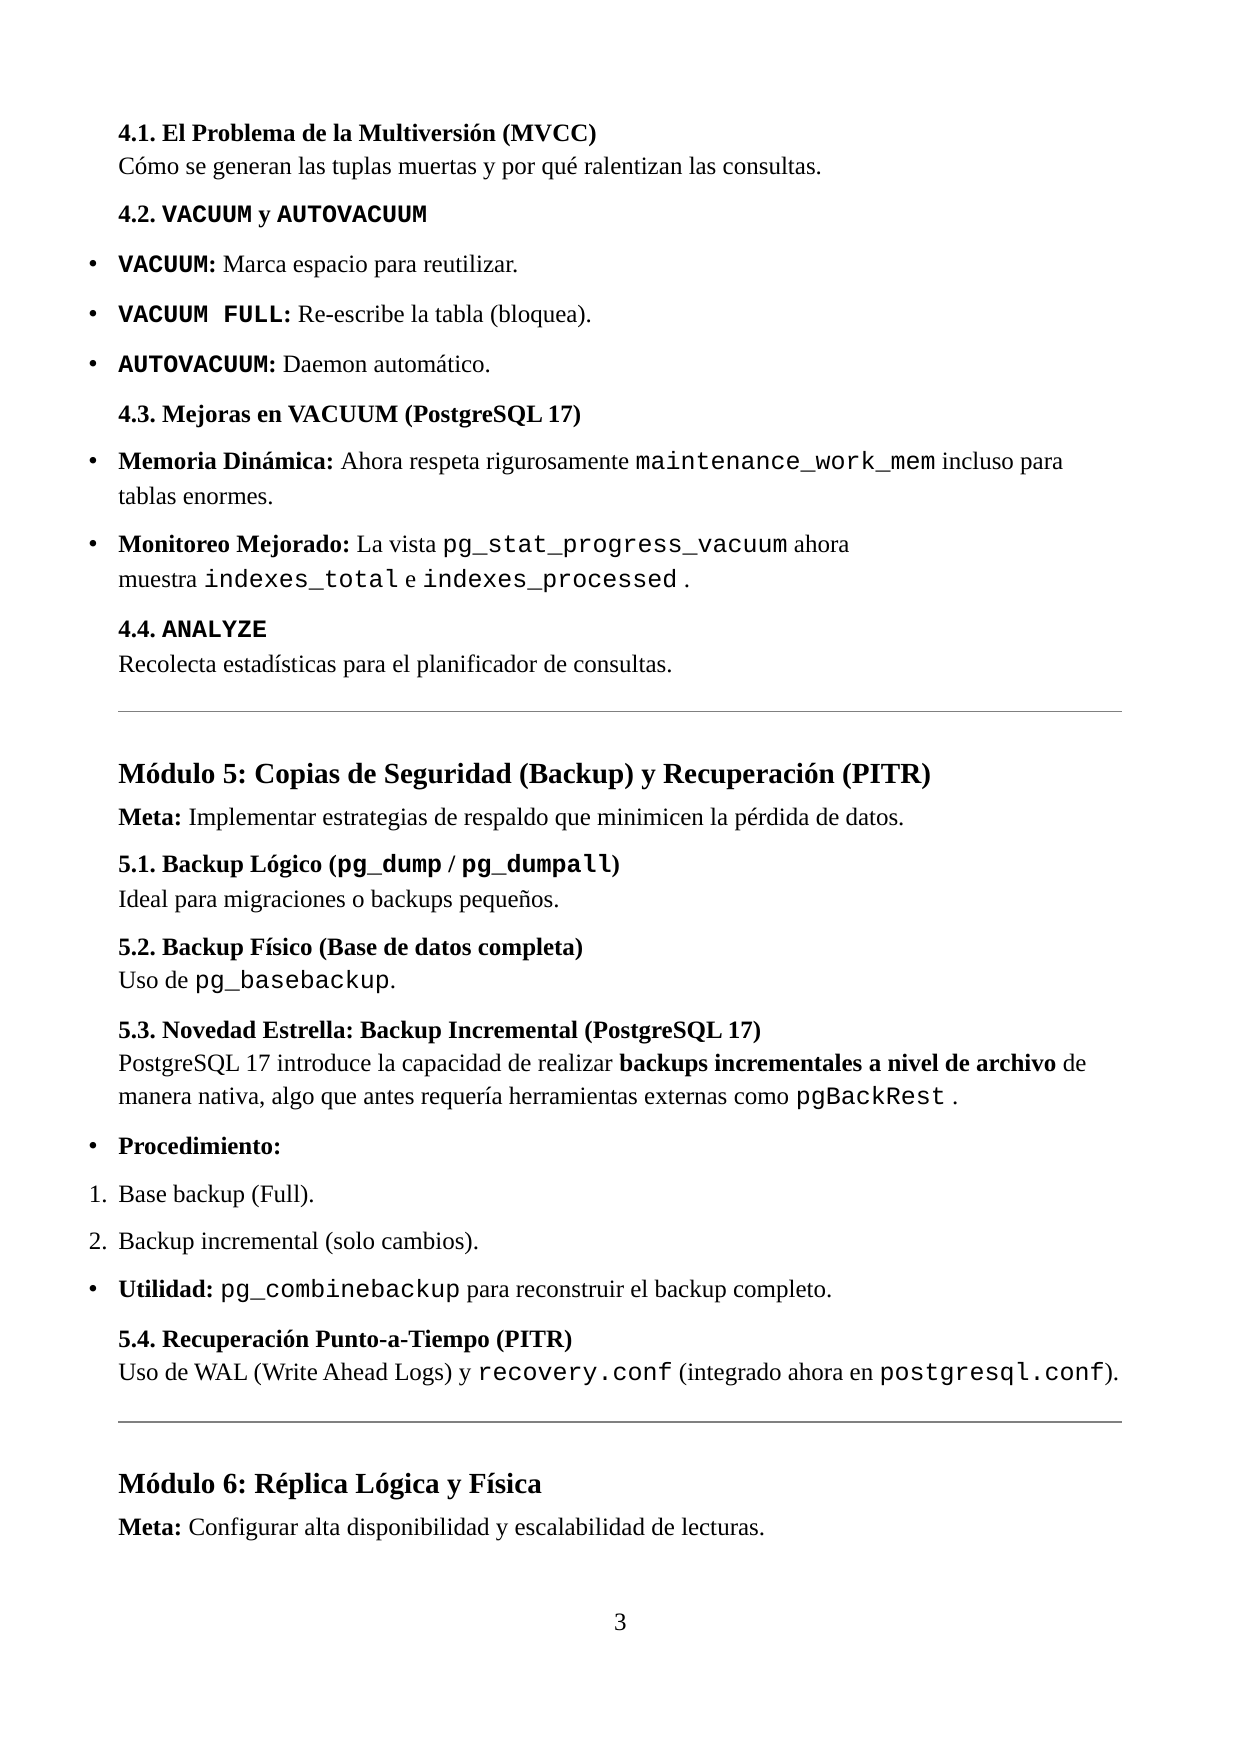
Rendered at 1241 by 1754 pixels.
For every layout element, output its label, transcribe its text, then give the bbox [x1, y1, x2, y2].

text 5.4. Recuperación Punto-a-Tiempo (PITR) Uso de WAL (Write Ahead Logs) y recovery.conf (integrado ahora en postgresql.conf). [118, 1324, 1122, 1388]
text 4.2. VACUUM y AUTOVACUUM [118, 199, 1122, 229]
text Meta: Implementar estrategias de respaldo que minimicen la pérdida de datos. [118, 802, 1122, 831]
list Monitoreo Mejorado: La vista pg_stat_progress_vacuum ahora muestra indexes_total e indexes_processed . [118, 529, 1122, 595]
list VACUUM FULL: Re-escribe la tabla (bloquea). [118, 299, 1122, 329]
text 4.4. ANALYZE Recolecta estadísticas para el planificador de consultas. [118, 614, 1122, 678]
subtitle Módulo 6: Réplica Lógica y Física [118, 1466, 1122, 1499]
list AUTOVACUUM: Daemon automático. [118, 349, 1122, 379]
text 5.2. Backup Físico (Base de datos completa) Uso de pg_basebackup. [118, 932, 1122, 996]
text Meta: Configurar alta disponibilidad y escalabilidad de lecturas. [118, 1512, 1122, 1541]
list Base backup (Full). [118, 1179, 1122, 1207]
list Utilidad: pg_combinebackup para reconstruir el backup completo. [118, 1274, 1122, 1305]
subtitle Módulo 5: Copias de Seguridad (Backup) y Recuperación (PITR) [118, 756, 1122, 789]
list VACUUM: Marca espacio para reutilizar. [118, 249, 1122, 279]
list Procedimiento: [118, 1131, 1122, 1160]
text 4.3. Mejoras en VACUUM (PostgreSQL 17) [118, 399, 1122, 427]
text 5.3. Novedad Estrella: Backup Incremental (PostgreSQL 17) PostgreSQL 17 introduce la capacidad de realizar backups incrementales a nivel de archivo de manera nativa, algo que antes requería herramientas externas como pgBackRest . [118, 1015, 1122, 1112]
list Backup incremental (solo cambios). [118, 1226, 1122, 1255]
text 5.1. Backup Lógico (pg_dump / pg_dumpall) Ideal para migraciones o backups pequeños. [118, 849, 1122, 913]
text 4.1. El Problema de la Multiversión (MVCC) Cómo se generan las tuplas muertas y por qué ralentizan las consultas. [118, 118, 1122, 180]
list Memoria Dinámica: Ahora respeta rigurosamente maintenance_work_mem incluso para tablas enormes. [118, 446, 1122, 510]
